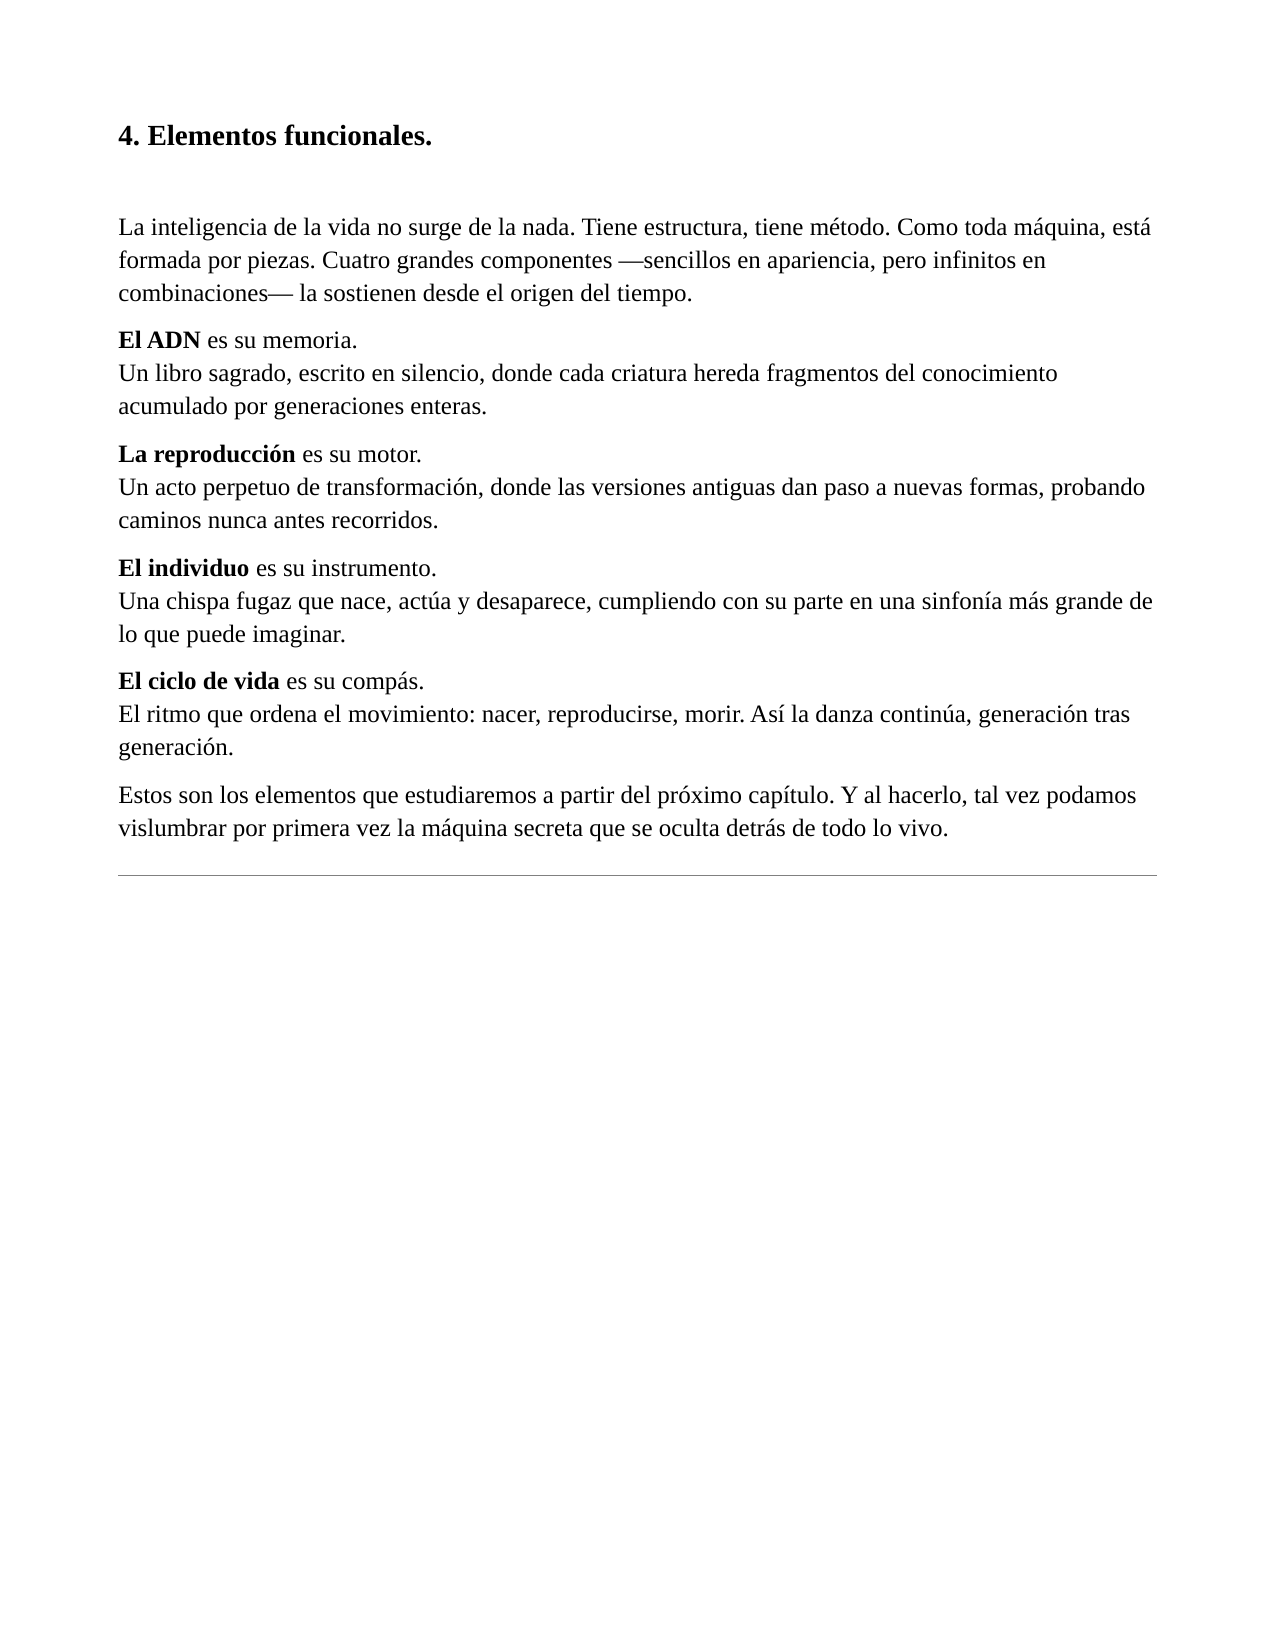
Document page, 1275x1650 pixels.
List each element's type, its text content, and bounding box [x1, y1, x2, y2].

text El individuo es su instrumento. Una chispa fugaz que nace, actúa y desaparece, cumpliendo con su parte en una sinfonía más grande de lo que puede imaginar. [118, 553, 1157, 647]
text El ADN es su memoria. Un libro sagrado, escrito en silencio, donde cada criatura hereda fragmentos del conocimiento acumulado por generaciones enteras. [118, 325, 1157, 420]
text La inteligencia de la vida no surge de la nada. Tiene estructura, tiene método. Como toda máquina, está formada por piezas. Cuatro grandes componentes —sencillos en apariencia, pero infinitos en combinaciones— la sostienen desde el origen del tiempo. [118, 212, 1157, 307]
text Estos son los elementos que estudiaremos a partir del próximo capítulo. Y al hacerlo, tal vez podamos vislumbrar por primera vez la máquina secreta que se oculta detrás de todo lo vivo. [118, 780, 1157, 842]
text El ciclo de vida es su compás. El ritmo que ordena el movimiento: nacer, reproducirse, morir. Así la danza continúa, generación tras generación. [118, 666, 1157, 761]
text La reproducción es su motor. Un acto perpetuo de transformación, donde las versiones antiguas dan paso a nuevas formas, probando caminos nunca antes recorridos. [118, 439, 1157, 534]
subtitle 4. Elementos funcionales. [118, 118, 1157, 152]
